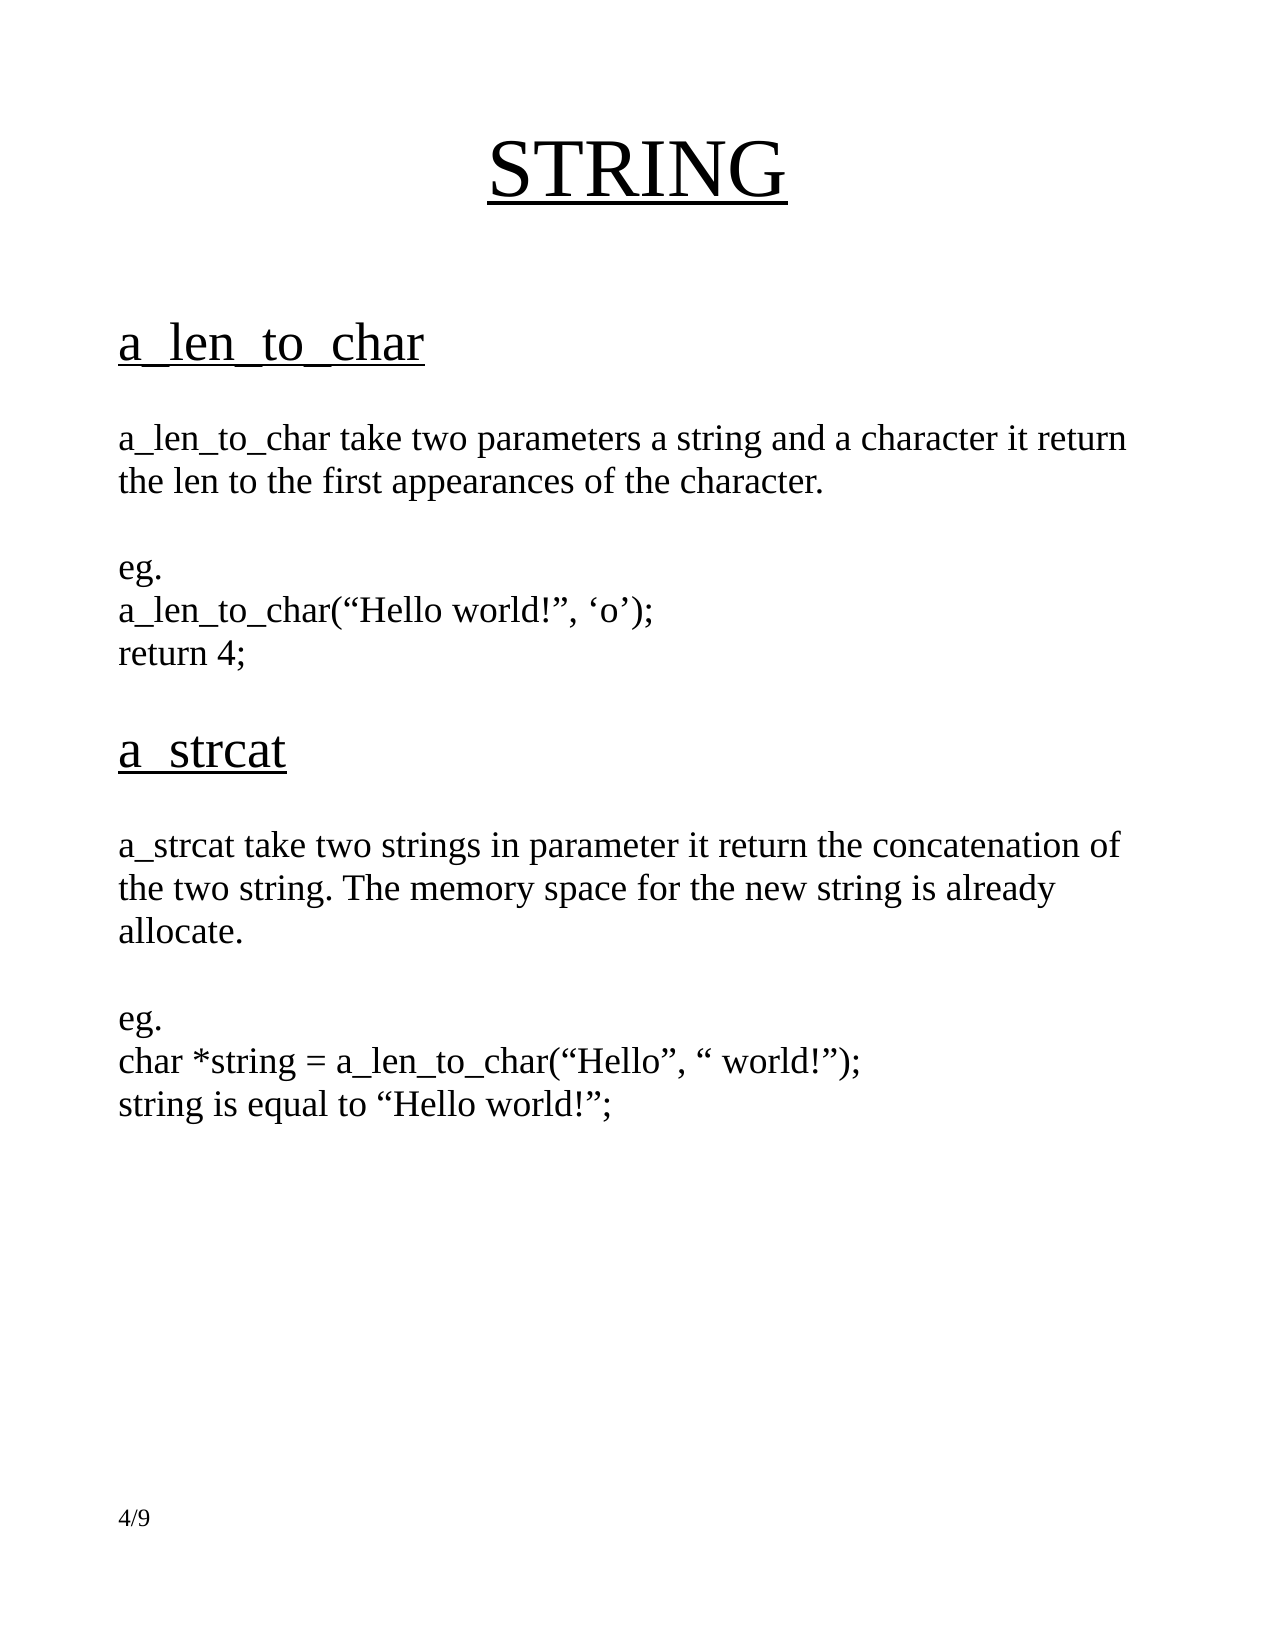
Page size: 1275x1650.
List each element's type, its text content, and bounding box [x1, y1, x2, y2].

text char *string = a_len_to_char(“Hello”, “ world!”); [118, 1038, 1157, 1081]
text STRING [118, 118, 1157, 214]
text string is equal to “Hello world!”; [118, 1081, 1157, 1124]
text a_len_to_char [118, 310, 1157, 372]
text eg. [118, 995, 1157, 1038]
text a_strcat take two strings in parameter it return the concatenation of the two string. The memory space for the new string is already allocate. [118, 822, 1157, 952]
text a_strcat [118, 717, 1157, 779]
text a_len_to_char take two parameters a string and a character it return the len to the first appearances of the character. [118, 415, 1157, 501]
text return 4; [118, 631, 1157, 674]
text eg. [118, 544, 1157, 588]
text a_len_to_char(“Hello world!”, ‘o’); [118, 588, 1157, 631]
